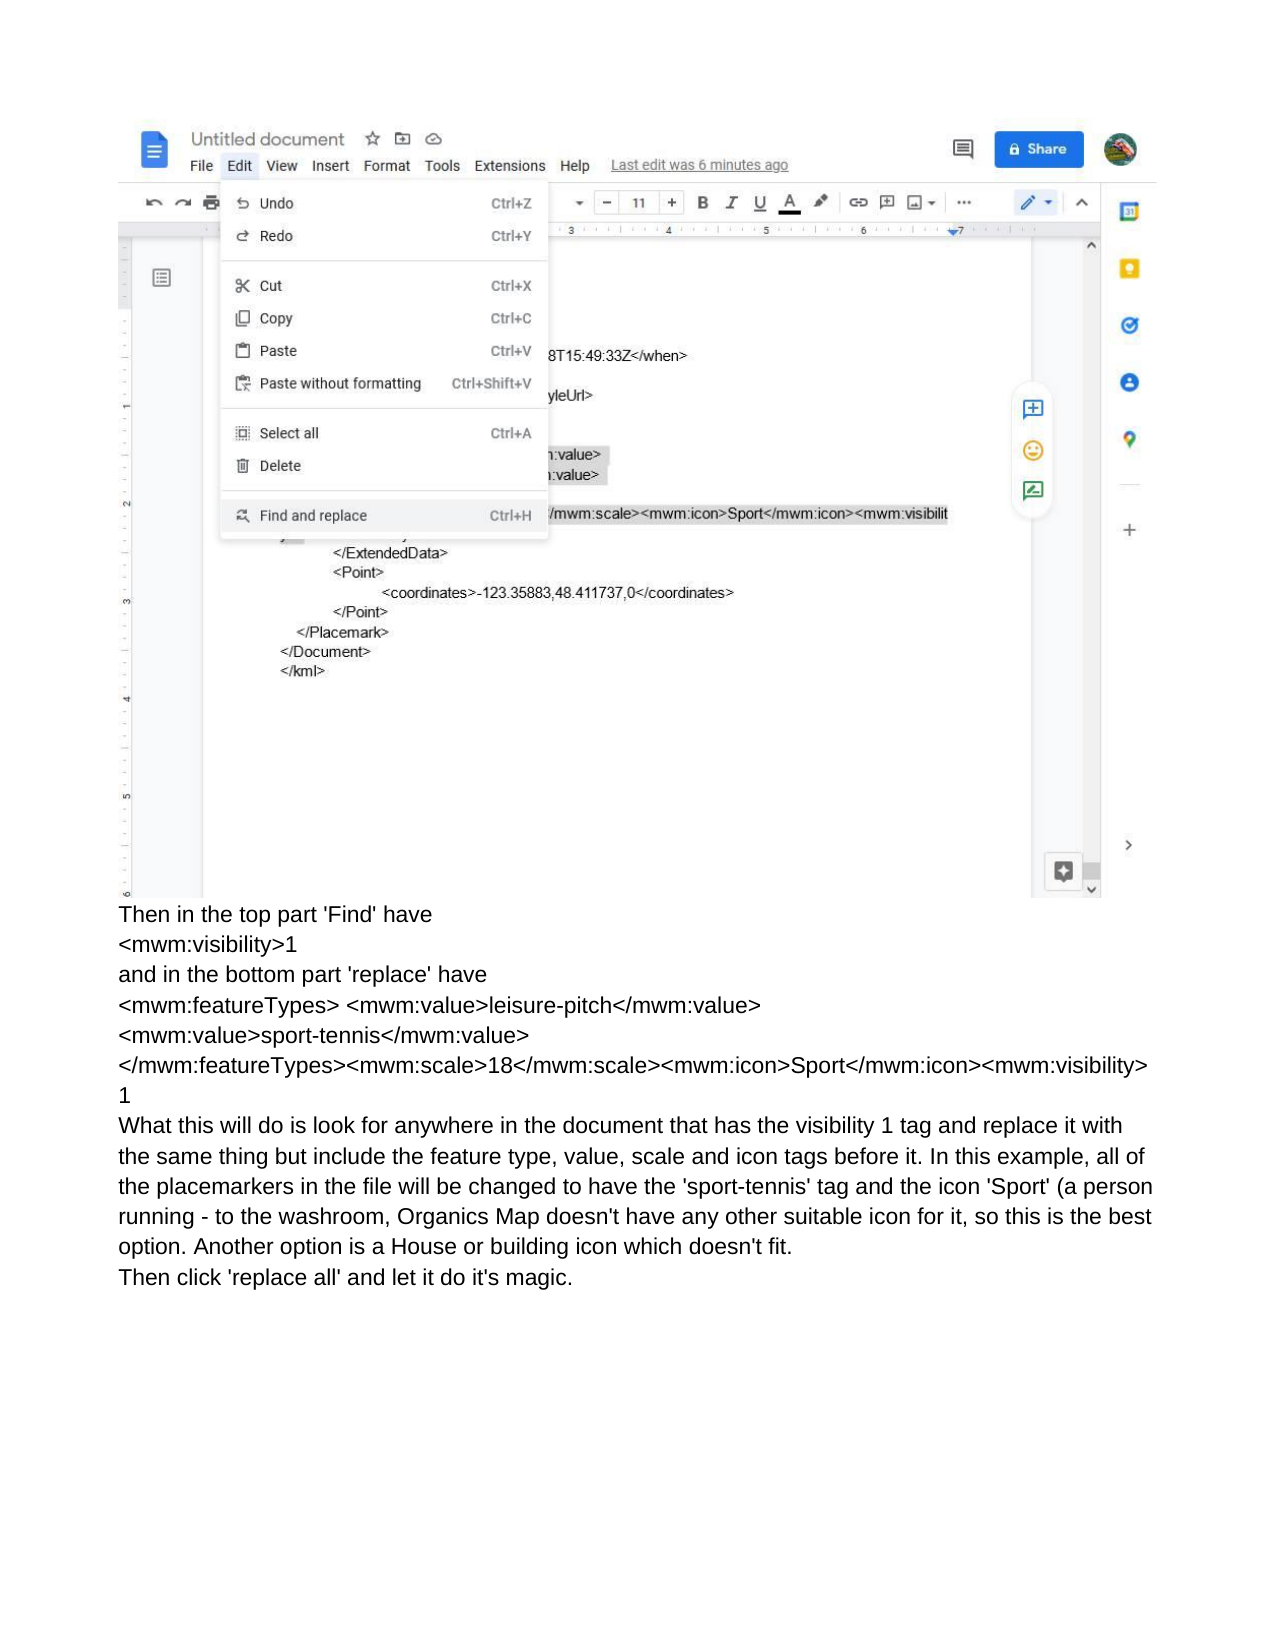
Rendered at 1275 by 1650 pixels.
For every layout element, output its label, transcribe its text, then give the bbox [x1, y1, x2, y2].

text What this will do is look for anywhere in the document that has the visibility 1 tag and replace it with the same thing but include the feature type, value, scale and icon tags before it. In this example, all of the placemarkers in the file will be changed to have the 'sport-tennis' tag and the icon 'Sport' (a person running - to the washroom, Organics Map doesn't have any other suitable icon for it, so this is the best option. Another option is a House or building icon which doesn't fit. [118, 1112, 1157, 1260]
text <mwm:visibility>1 [118, 931, 1157, 958]
text and in the bottom part 'replace' have [118, 961, 1157, 988]
text Then click 'replace all' and let it do it's magic. [118, 1263, 1157, 1290]
text <mwm:featureTypes> <mwm:value>leisure-pitch</mwm:value> <mwm:value>sport-tennis</mwm:value> </mwm:featureTypes><mwm:scale>18</mwm:scale><mwm:icon>Sport</mwm:icon><mwm:visibility>1 [118, 992, 1157, 1109]
text Then in the top part 'Find' have [118, 898, 1157, 927]
picture [118, 118, 1157, 898]
